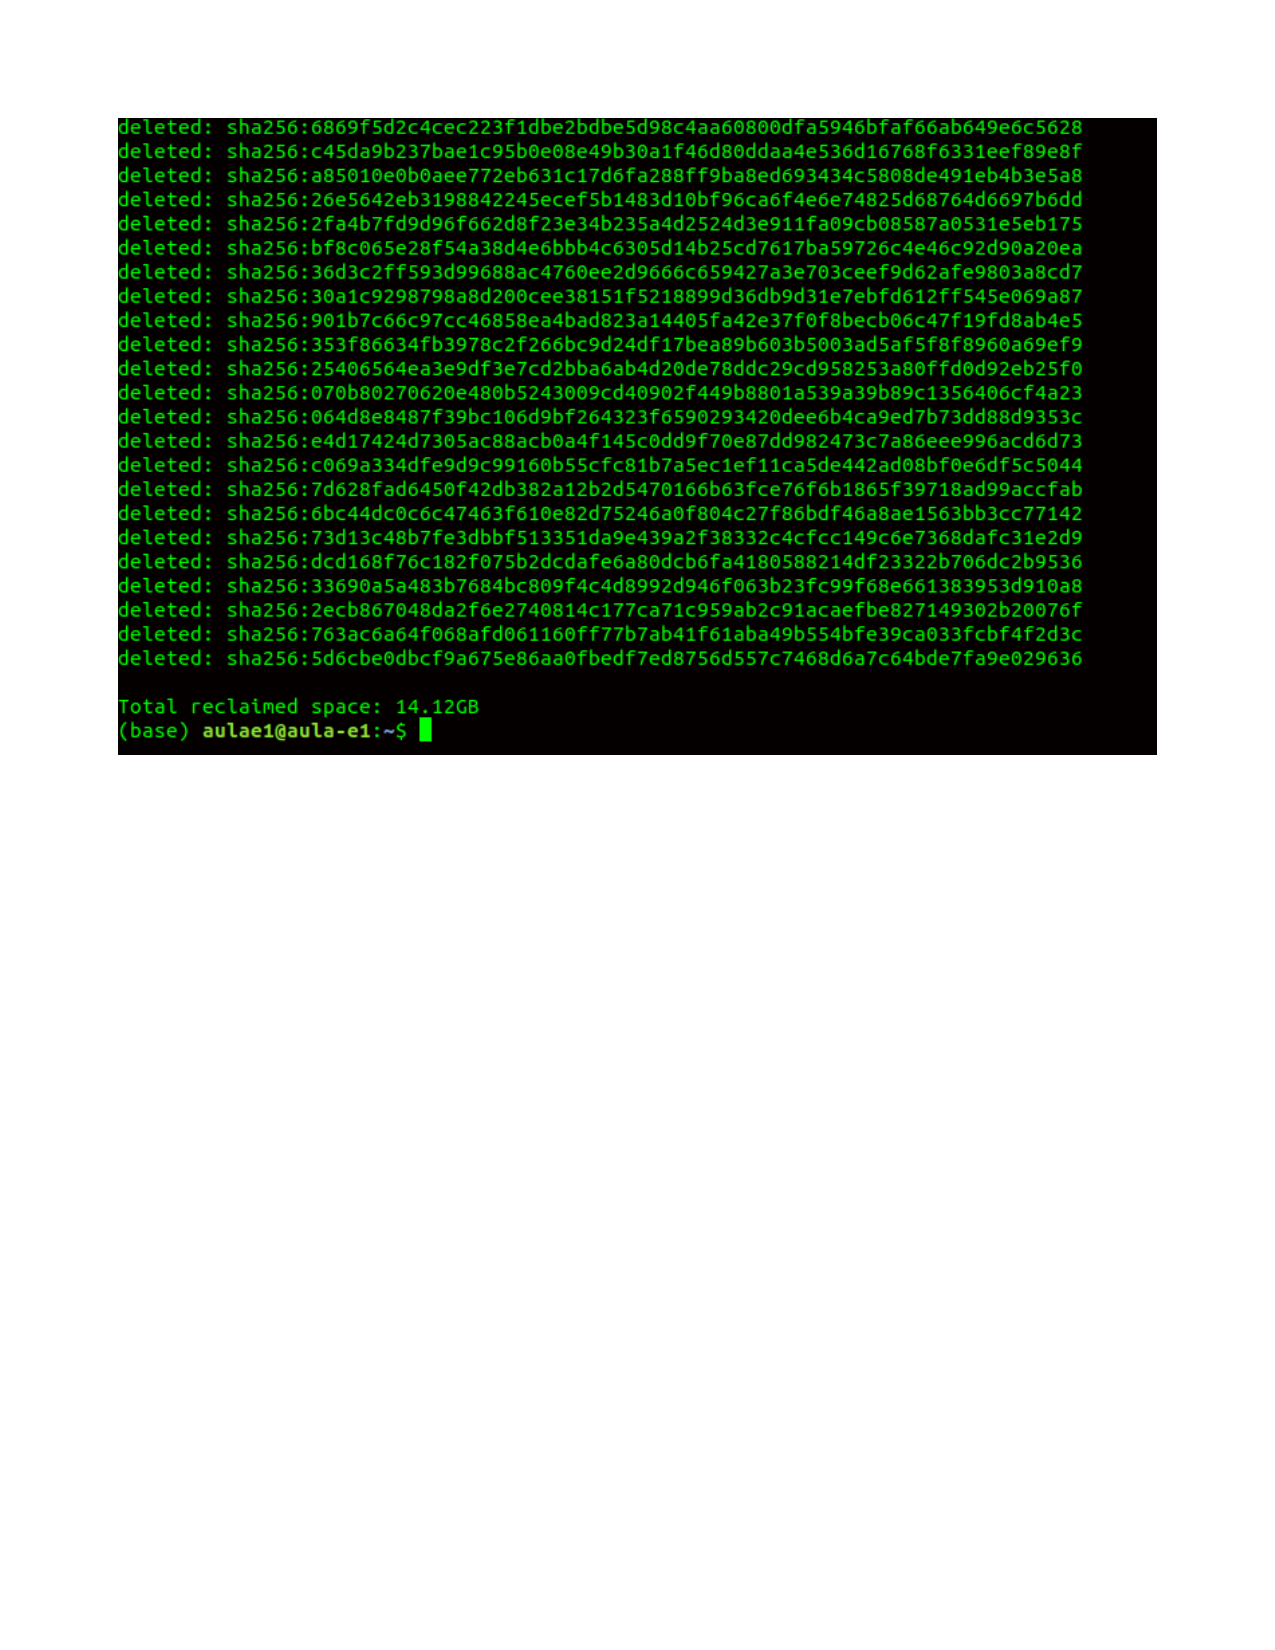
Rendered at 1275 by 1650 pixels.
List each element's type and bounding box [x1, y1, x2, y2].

picture [118, 118, 1157, 755]
